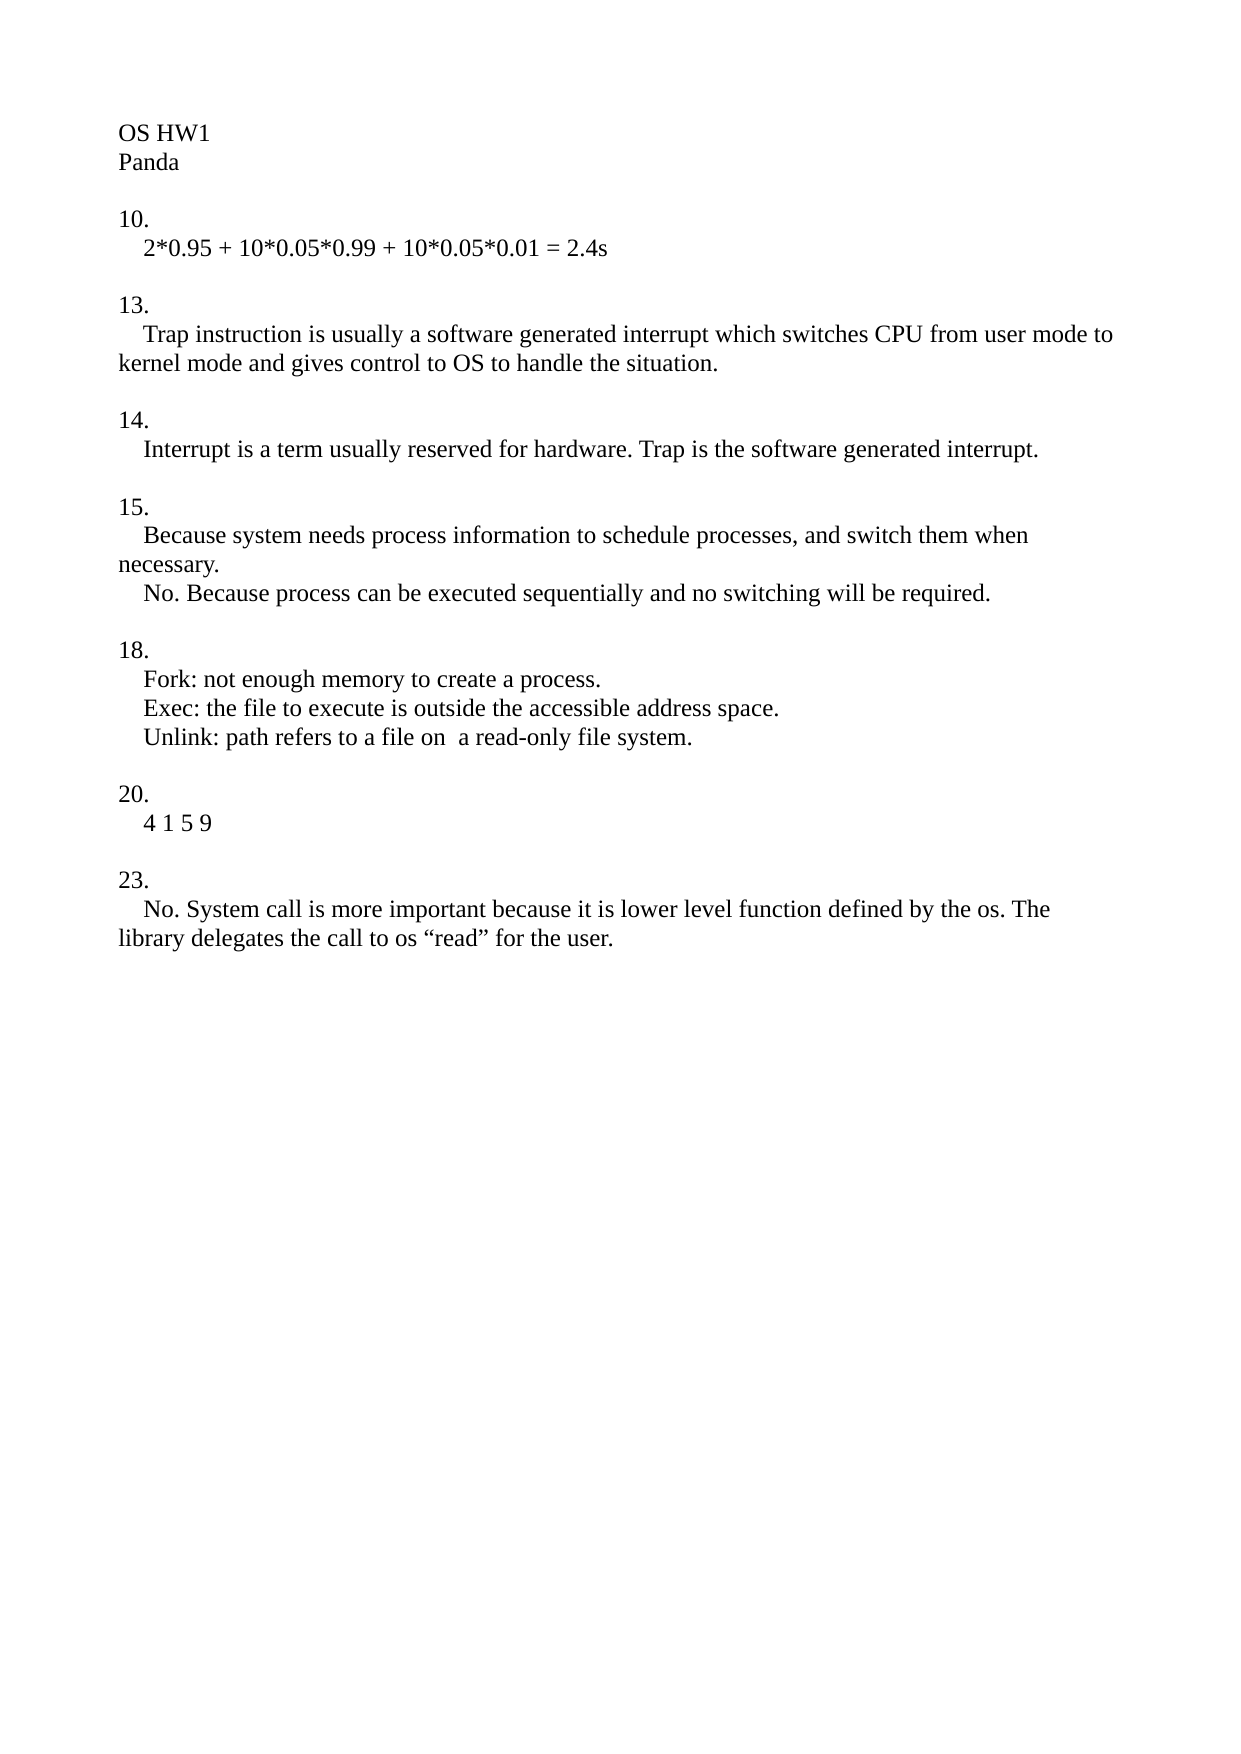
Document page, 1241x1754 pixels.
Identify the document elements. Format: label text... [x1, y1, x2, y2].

text 10. [118, 204, 1122, 233]
text 4 1 5 9 [118, 808, 1122, 837]
text 13. [118, 291, 1122, 319]
text 15. [118, 492, 1122, 521]
text 2*0.95 + 10*0.05*0.99 + 10*0.05*0.01 = 2.4s [118, 233, 1122, 262]
text Exec: the file to execute is outside the accessible address space. [118, 693, 1122, 722]
text No. Because process can be executed sequentially and no switching will be required. [118, 578, 1122, 607]
text Because system needs process information to schedule processes, and switch them when necessary. [118, 521, 1122, 578]
text No. System call is more important because it is lower level function defined by the os. The library delegates the call to os “read” for the user. [118, 894, 1122, 952]
text Interrupt is a term usually reserved for hardware. Trap is the software generated interrupt. [118, 434, 1122, 463]
text 20. [118, 779, 1122, 808]
text 18. [118, 636, 1122, 664]
text 14. [118, 406, 1122, 434]
text Unlink: path refers to a file on a read-only file system. [118, 722, 1122, 751]
text 23. [118, 866, 1122, 894]
text Trap instruction is usually a software generated interrupt which switches CPU from user mode to kernel mode and gives control to OS to handle the situation. [118, 319, 1122, 377]
text OS HW1 [118, 118, 1122, 147]
text Fork: not enough memory to create a process. [118, 664, 1122, 693]
text Panda [118, 147, 1122, 176]
